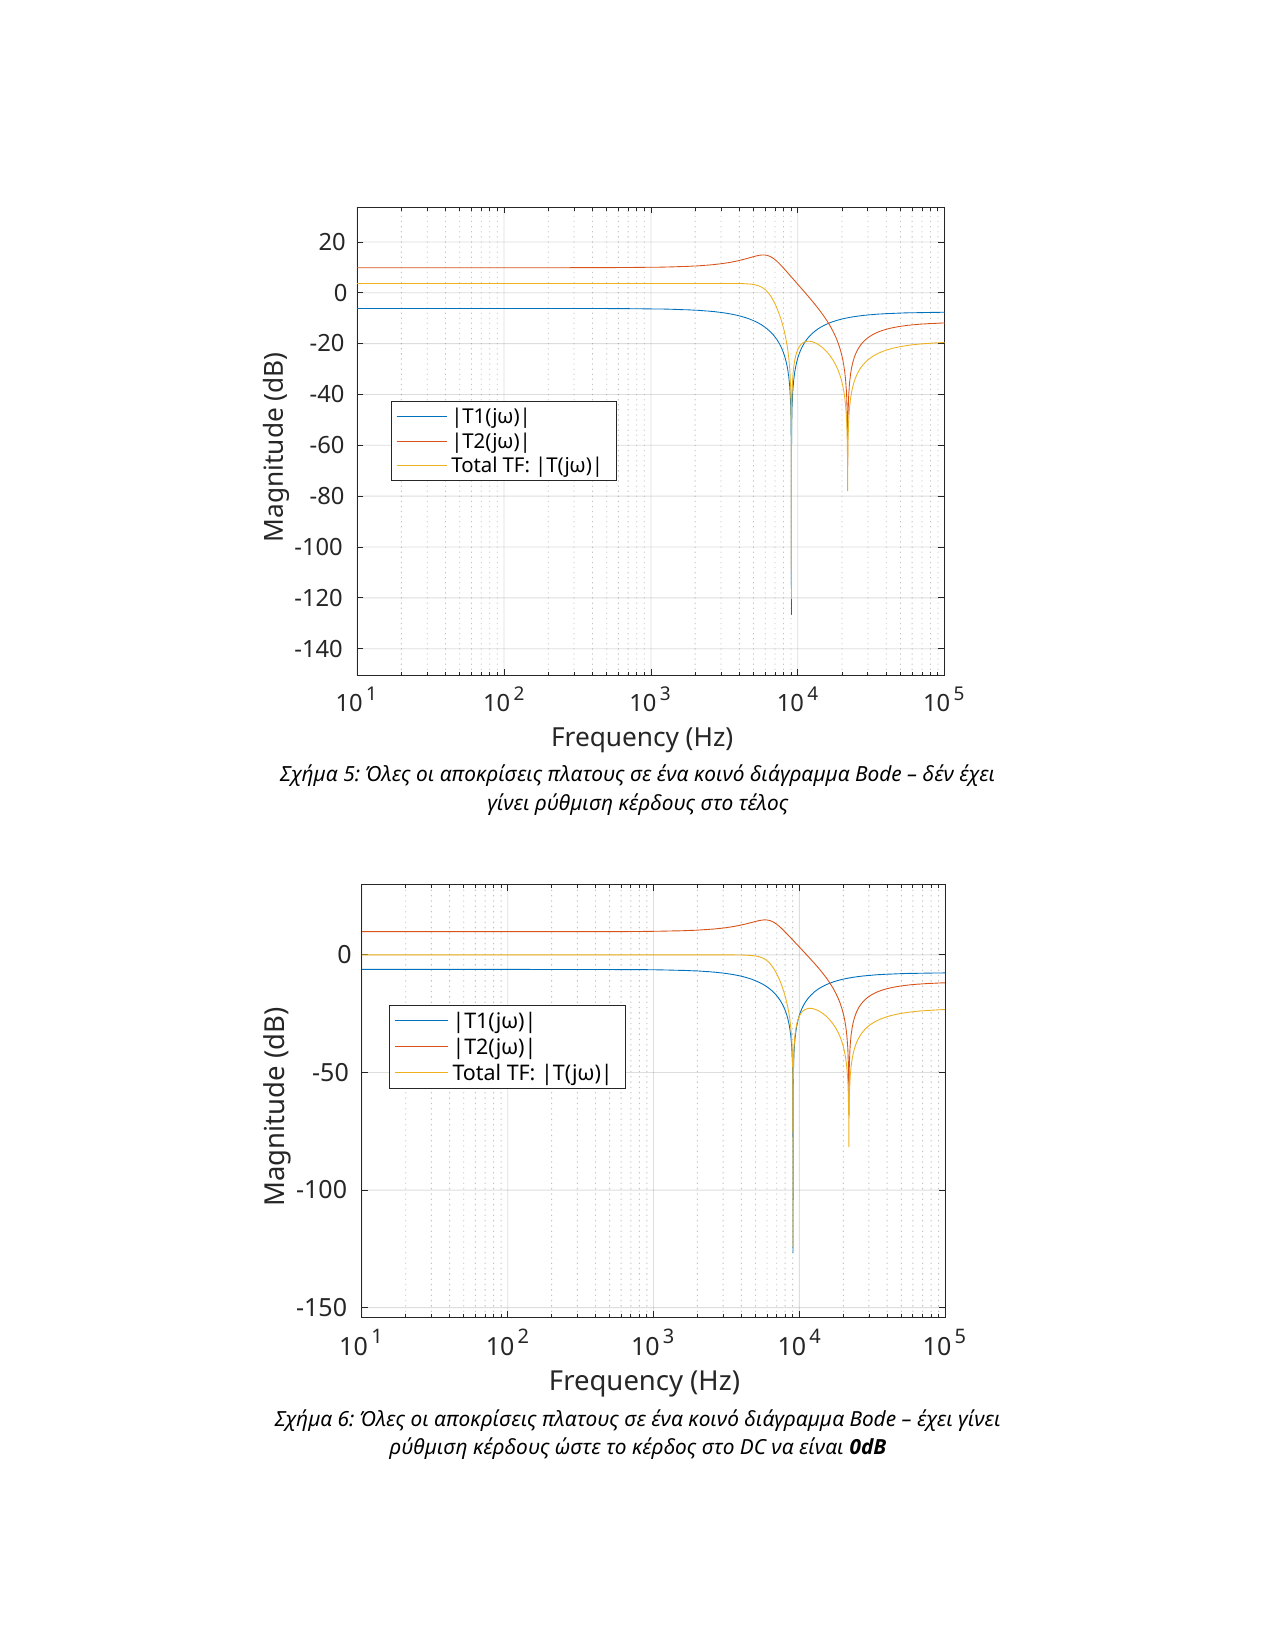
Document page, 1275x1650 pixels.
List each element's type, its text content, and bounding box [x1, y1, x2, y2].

text Σχήμα 6: Όλες οι αποκρίσεις πλατους σε ένα κοινό διάγραμμα Bode – έχει γίνει ρύθμιση κέρδους ώστε το κέρδος στο DC να είναι 0dB [257, 1398, 1018, 1461]
text Σχήμα 5: Όλες οι αποκρίσεις πλατους σε ένα κοινό διάγραμμα Bode – δέν έχει γίνει ρύθμιση κέρδους στο τέλος [257, 753, 1018, 816]
